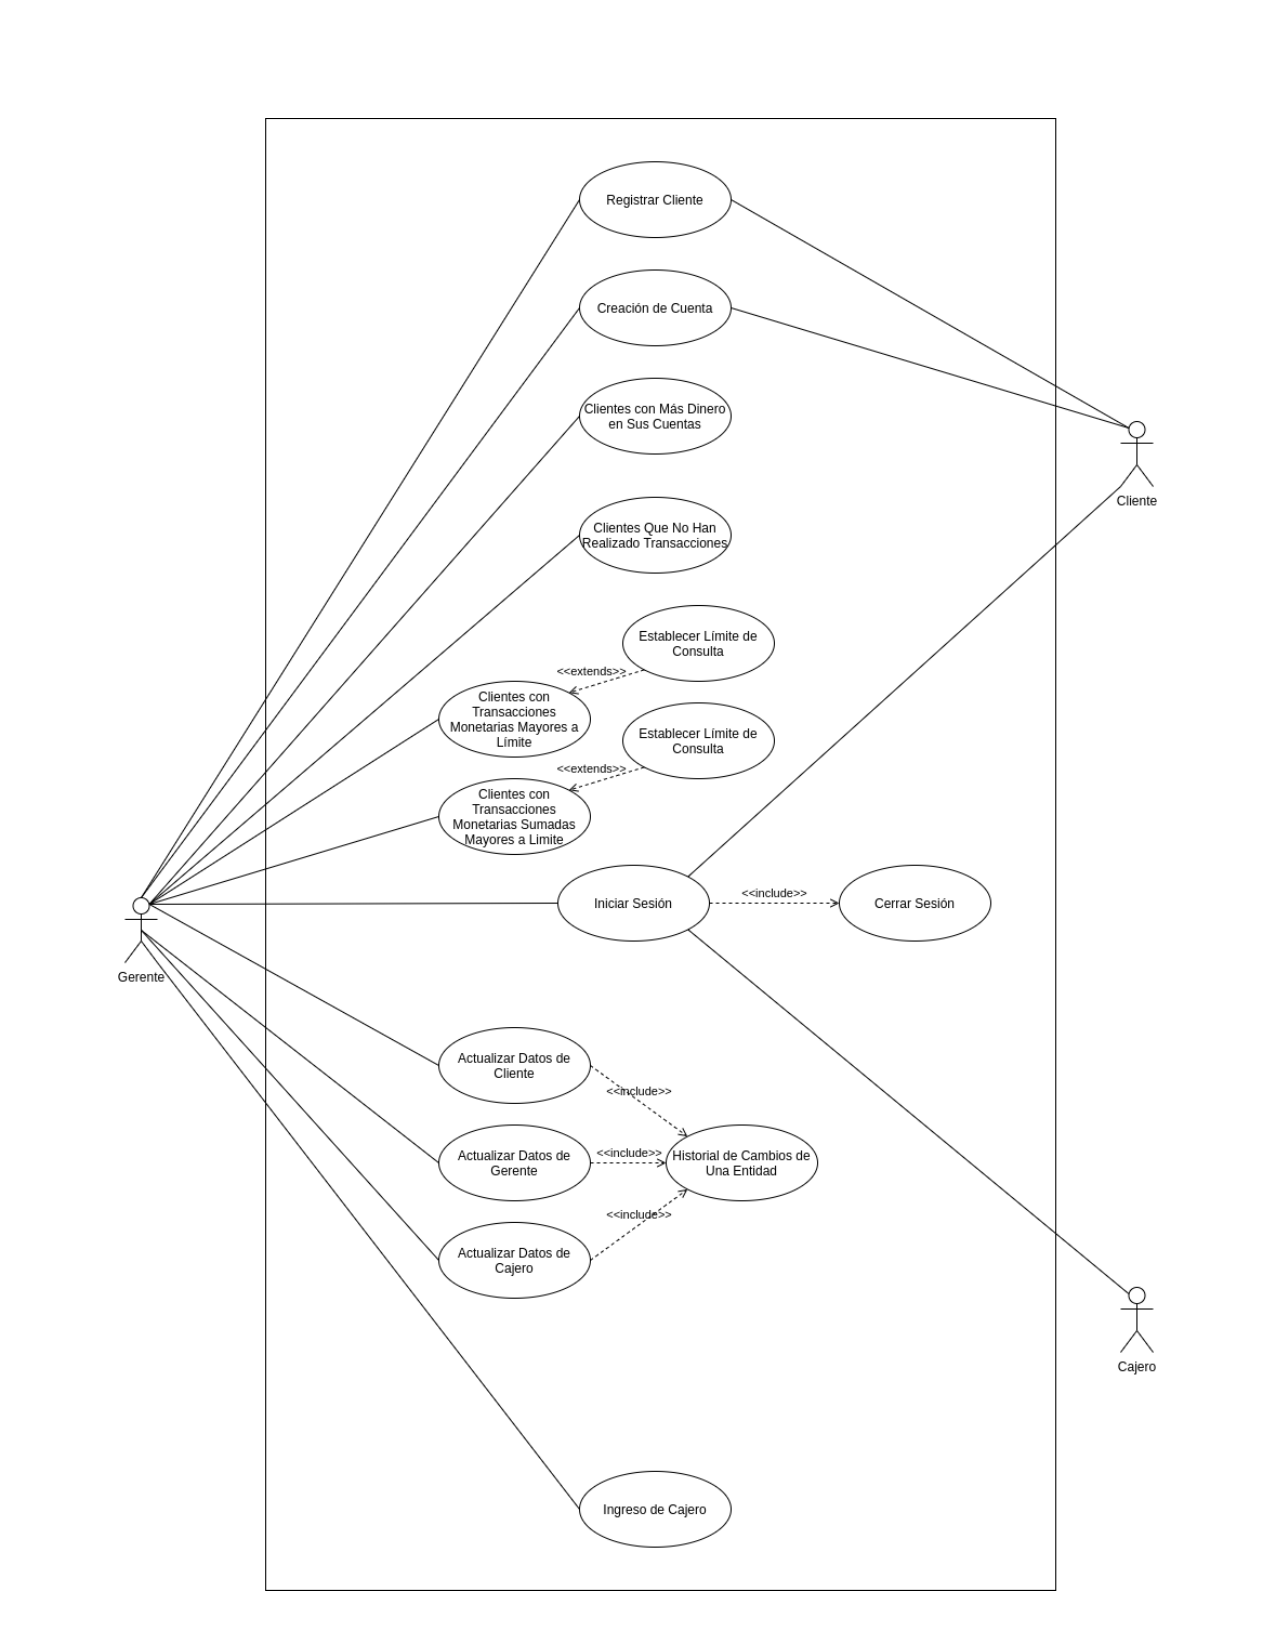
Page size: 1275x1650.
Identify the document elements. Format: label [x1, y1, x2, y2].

picture [118, 118, 1157, 1591]
